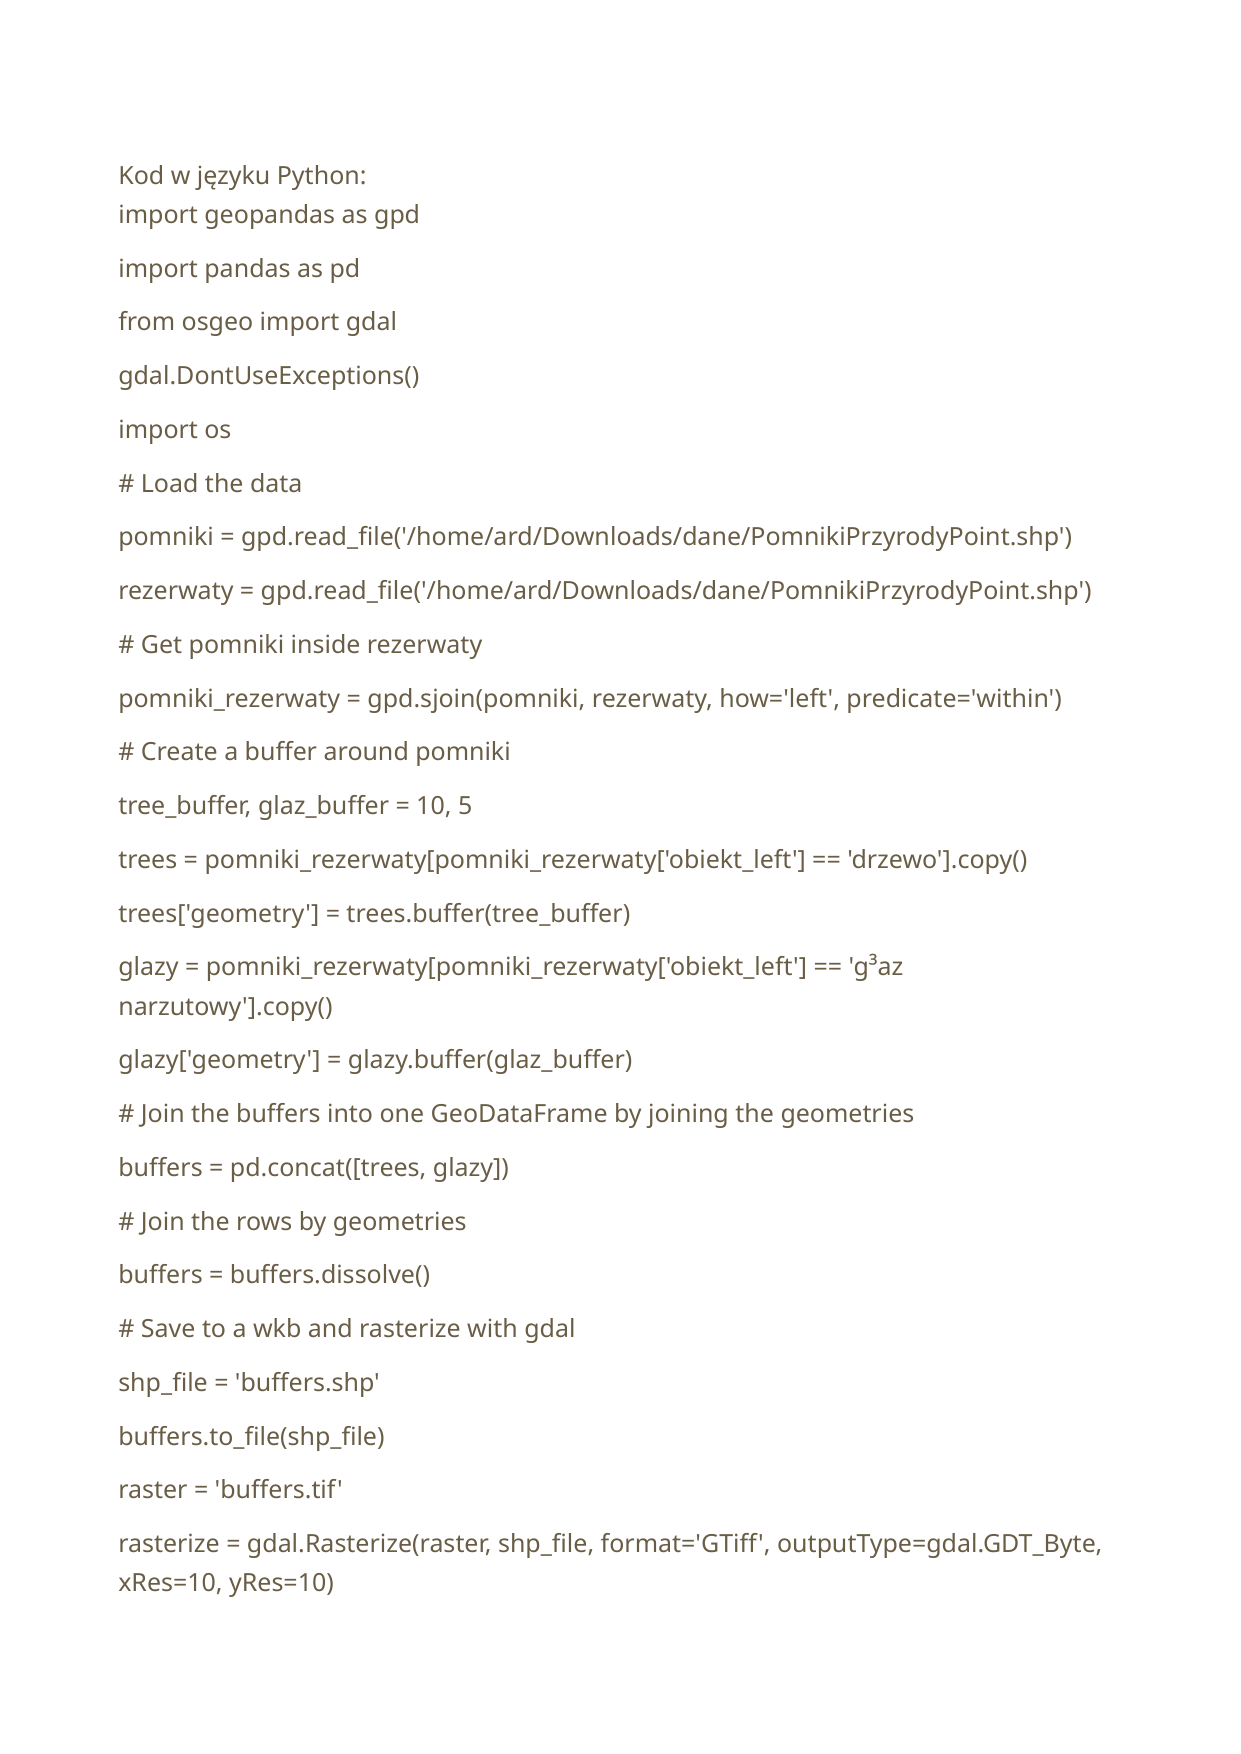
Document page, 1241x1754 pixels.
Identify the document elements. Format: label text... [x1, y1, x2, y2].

text raster = 'buffers.tif' [118, 1472, 1122, 1506]
text pomniki_rezerwaty = gpd.sjoin(pomniki, rezerwaty, how='left', predicate='within') [118, 680, 1122, 714]
text rezerwaty = gpd.read_file('/home/ard/Downloads/dane/PomnikiPrzyrodyPoint.shp') [118, 573, 1122, 607]
text import os [118, 411, 1122, 446]
text # Save to a wkb and rasterize with gdal [118, 1311, 1122, 1345]
text pomniki = gpd.read_file('/home/ard/Downloads/dane/PomnikiPrzyrodyPoint.shp') [118, 519, 1122, 553]
text tree_buffer, glaz_buffer = 10, 5 [118, 788, 1122, 822]
text import pandas as pd [118, 250, 1122, 284]
text from osgeo import gdal [118, 304, 1122, 338]
text Kod w języku Python: import geopandas as gpd [118, 118, 1122, 231]
text glazy['geometry'] = glazy.buffer(glaz_buffer) [118, 1042, 1122, 1076]
text trees['geometry'] = trees.buffer(tree_buffer) [118, 895, 1122, 929]
text # Join the rows by geometries [118, 1203, 1122, 1237]
text rasterize = gdal.Rasterize(raster, shp_file, format='GTiff', outputType=gdal.GDT_Byte, xRes=10, yRes=10) [118, 1526, 1122, 1599]
text glazy = pomniki_rezerwaty[pomniki_rezerwaty['obiekt_left'] == 'g³az narzutowy'].copy() [118, 949, 1122, 1022]
text shp_file = 'buffers.shp' [118, 1364, 1122, 1398]
text # Join the buffers into one GeoDataFrame by joining the geometries [118, 1096, 1122, 1130]
text buffers = buffers.dissolve() [118, 1257, 1122, 1291]
text buffers.to_file(shp_file) [118, 1418, 1122, 1452]
text trees = pomniki_rezerwaty[pomniki_rezerwaty['obiekt_left'] == 'drzewo'].copy() [118, 841, 1122, 876]
text gdal.DontUseExceptions() [118, 358, 1122, 392]
text # Load the data [118, 465, 1122, 499]
text # Create a buffer around pomniki [118, 734, 1122, 768]
text # Get pomniki inside rezerwaty [118, 626, 1122, 661]
text buffers = pd.concat([trees, glazy]) [118, 1149, 1122, 1183]
